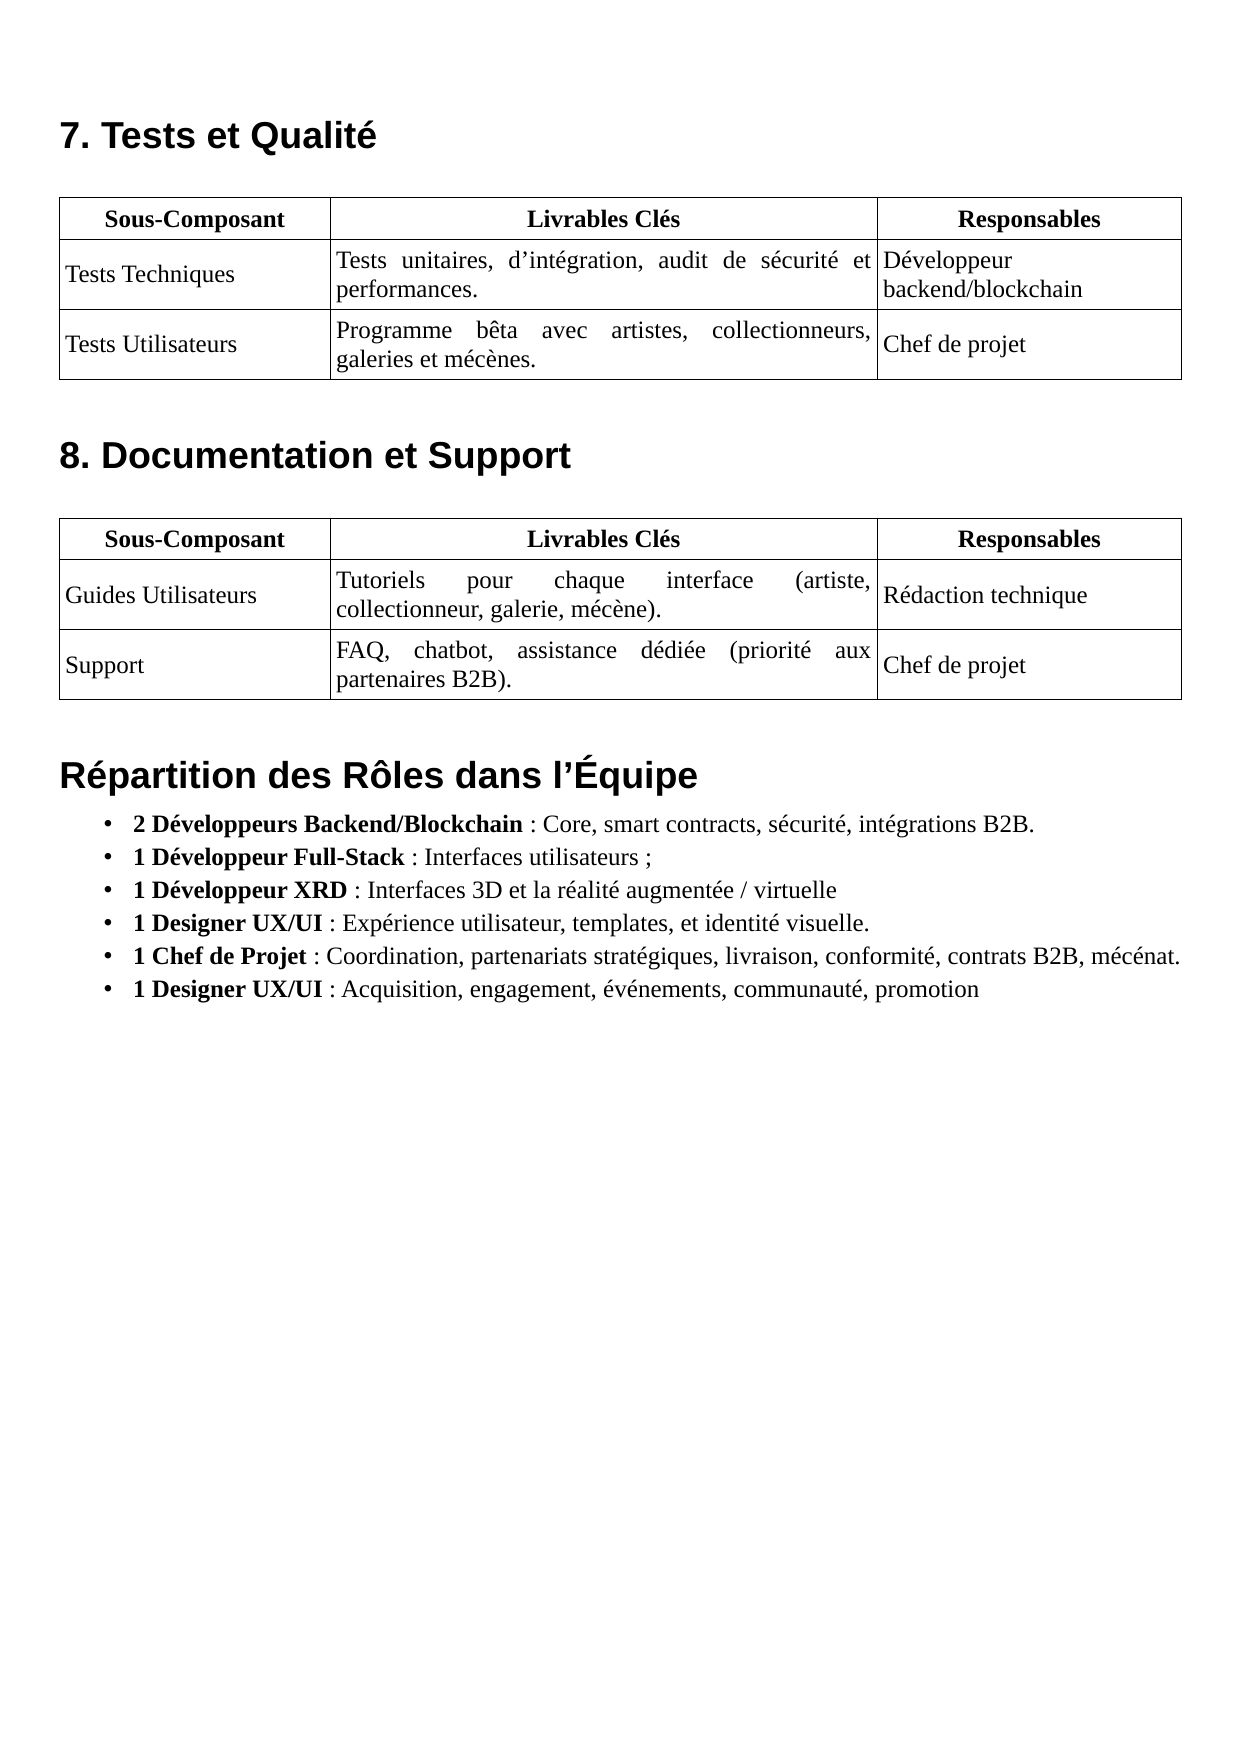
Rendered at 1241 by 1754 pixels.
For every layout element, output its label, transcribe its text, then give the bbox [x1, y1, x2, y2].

table_cell Rédaction technique [878, 560, 1181, 629]
table_header Livrables Clés [331, 519, 877, 559]
subtitle 8. Documentation et Support [59, 433, 1181, 476]
table_cell FAQ, chatbot, assistance dédiée (priorité aux partenaires B2B). [331, 630, 877, 699]
table_cell Tests Utilisateurs [60, 310, 330, 378]
table_cell Tests Techniques [60, 240, 330, 308]
table_header Responsables [878, 198, 1181, 238]
table_cell Chef de projet [878, 310, 1181, 378]
table_header Livrables Clés [331, 198, 877, 238]
list 2 Développeurs Backend/Blockchain : Core, smart contracts, sécurité, intégrations B2B. [103, 809, 1181, 838]
table_cell Support [60, 630, 330, 699]
list 1 Développeur Full-Stack : Interfaces utilisateurs ; [103, 842, 1181, 871]
subtitle 7. Tests et Qualité [59, 113, 1181, 156]
table_cell Chef de projet [878, 630, 1181, 699]
table_cell Programme bêta avec artistes, collectionneurs, galeries et mécènes. [331, 310, 877, 378]
list 1 Chef de Projet : Coordination, partenariats stratégiques, livraison, conformité, contrats B2B, mécénat. [103, 941, 1181, 970]
list 1 Designer UX/UI : Expérience utilisateur, templates, et identité visuelle. [103, 908, 1181, 937]
subtitle Répartition des Rôles dans l’Équipe [59, 754, 1181, 797]
table_cell Tutoriels pour chaque interface (artiste, collectionneur, galerie, mécène). [331, 560, 877, 629]
table_header Sous-Composant [60, 198, 330, 238]
table_cell Développeur backend/blockchain [878, 240, 1181, 308]
table_header Sous-Composant [60, 519, 330, 559]
table_cell Guides Utilisateurs [60, 560, 330, 629]
list 1 Designer UX/UI : Acquisition, engagement, événements, communauté, promotion [103, 974, 1181, 1003]
list 1 Développeur XRD : Interfaces 3D et la réalité augmentée / virtuelle [103, 875, 1181, 904]
table_cell Tests unitaires, d’intégration, audit de sécurité et performances. [331, 240, 877, 308]
table_header Responsables [878, 519, 1181, 559]
